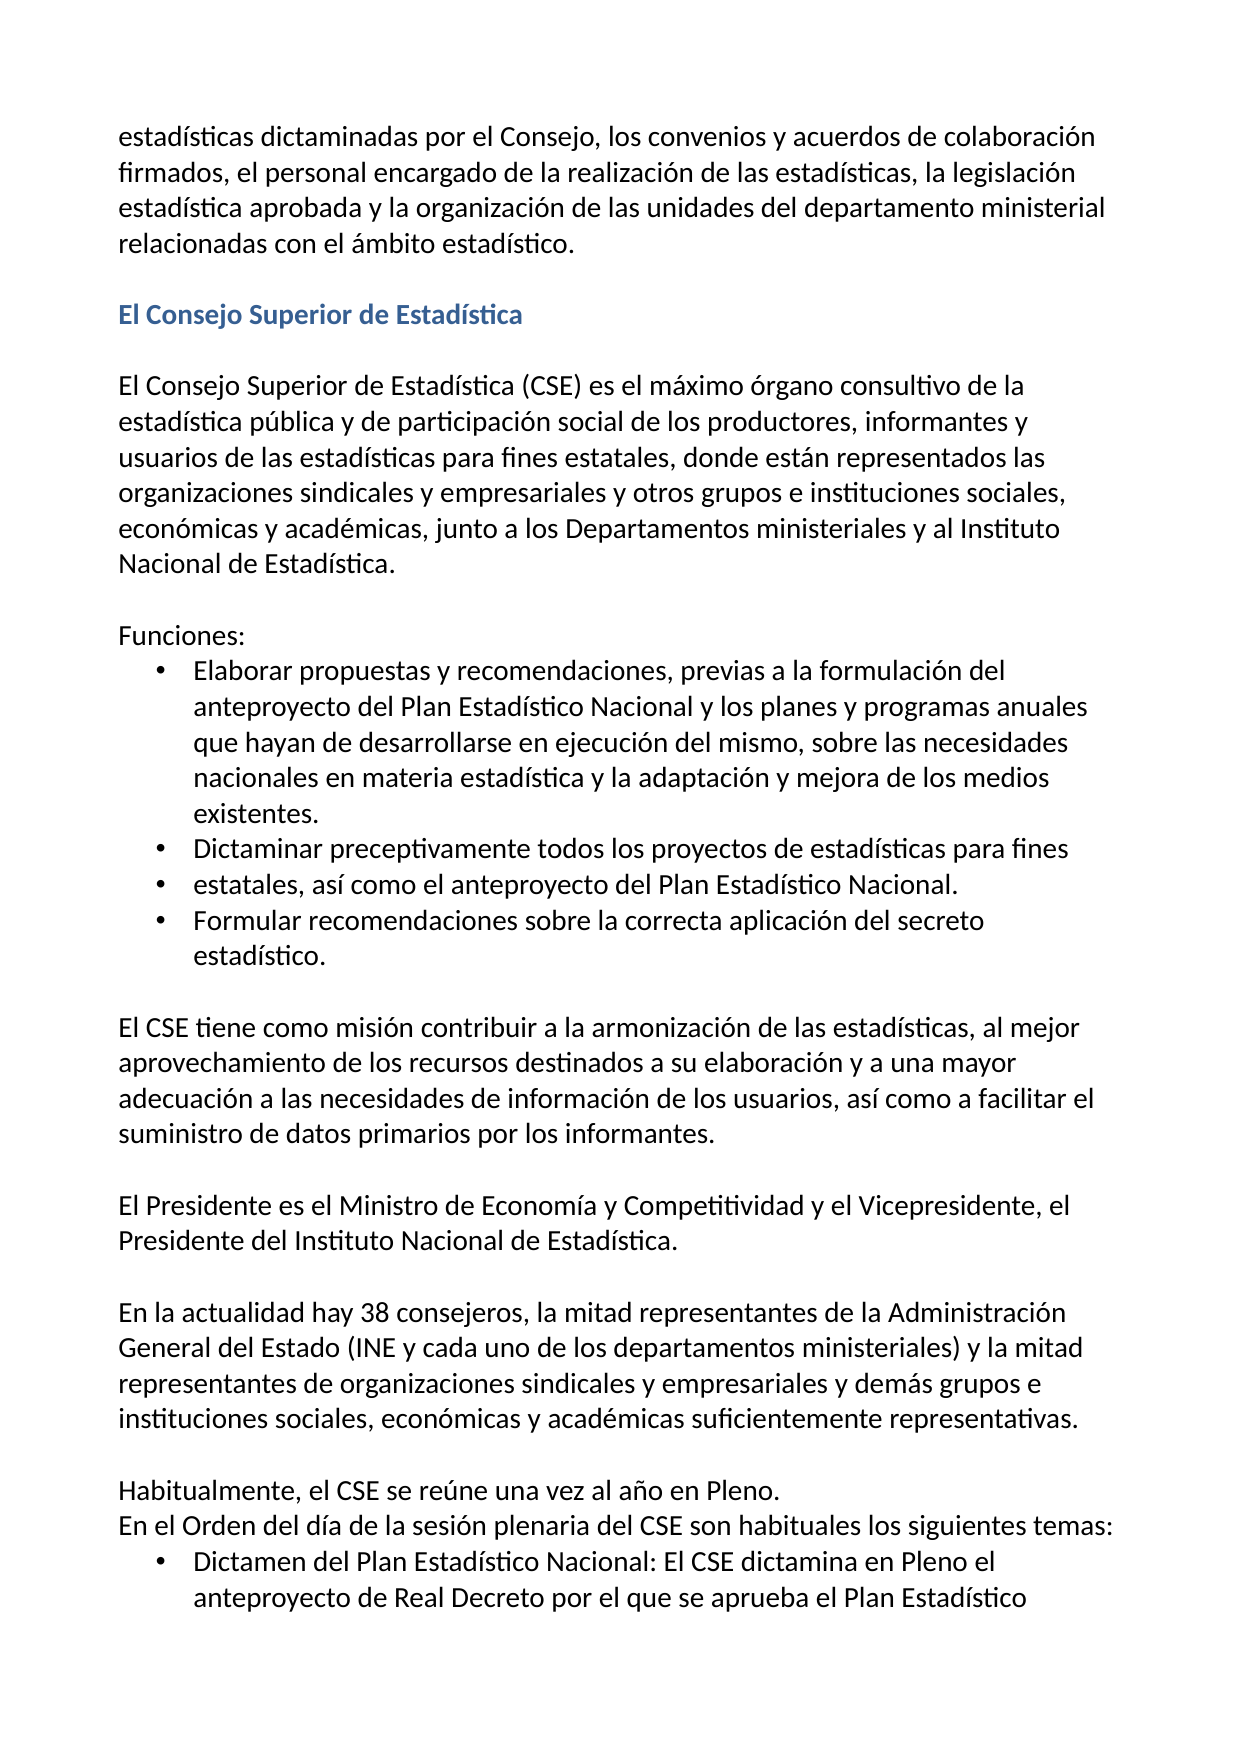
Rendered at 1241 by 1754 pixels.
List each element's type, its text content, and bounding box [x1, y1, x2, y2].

list Elaborar propuestas y recomendaciones, previas a la formulación del anteproyecto del Plan Estadístico Nacional y los planes y programas anuales que hayan de desarrollarse en ejecución del mismo, sobre las necesidades nacionales en materia estadística y la adaptación y mejora de los medios existentes. [156, 652, 1122, 831]
list estatales, así como el anteproyecto del Plan Estadístico Nacional. [156, 866, 1122, 902]
text En el Orden del día de la sesión plenaria del CSE son habituales los siguientes temas: [118, 1507, 1122, 1543]
text El CSE tiene como misión contribuir a la armonización de las estadísticas, al mejor [118, 1009, 1122, 1044]
text El Presidente es el Ministro de Economía y Competitividad y el Vicepresidente, el Presidente del Instituto Nacional de Estadística. [118, 1187, 1122, 1258]
text aprovechamiento de los recursos destinados a su elaboración y a una mayor adecuación a las necesidades de información de los usuarios, así como a facilitar el suministro de datos primarios por los informantes. [118, 1044, 1122, 1151]
list Dictamen del Plan Estadístico Nacional: El CSE dictamina en Pleno el anteproyecto de Real Decreto por el que se aprueba el Plan Estadístico [156, 1543, 1122, 1614]
list Formular recomendaciones sobre la correcta aplicación del secreto estadístico. [156, 902, 1122, 973]
text En la actualidad hay 38 consejeros, la mitad representantes de la Administración General del Estado (INE y cada uno de los departamentos ministeriales) y la mitad representantes de organizaciones sindicales y empresariales y demás grupos e instituciones sociales, económicas y académicas suficientemente representativas. [118, 1294, 1122, 1436]
text El Consejo Superior de Estadística (CSE) es el máximo órgano consultivo de la estadística pública y de participación social de los productores, informantes y usuarios de las estadísticas para fines estatales, donde están representados las organizaciones sindicales y empresariales y otros grupos e instituciones sociales, económicas y académicas, junto a los Departamentos ministeriales y al Instituto Nacional de Estadística. [118, 367, 1122, 581]
text Funciones: [118, 617, 1122, 652]
list Dictaminar preceptivamente todos los proyectos de estadísticas para fines [156, 831, 1122, 866]
text El Consejo Superior de Estadística [118, 296, 1122, 332]
text Habitualmente, el CSE se reúne una vez al año en Pleno. [118, 1472, 1122, 1507]
text estadísticas dictaminadas por el Consejo, los convenios y acuerdos de colaboración firmados, el personal encargado de la realización de las estadísticas, la legislación estadística aprobada y la organización de las unidades del departamento ministerial relacionadas con el ámbito estadístico. [118, 118, 1122, 261]
